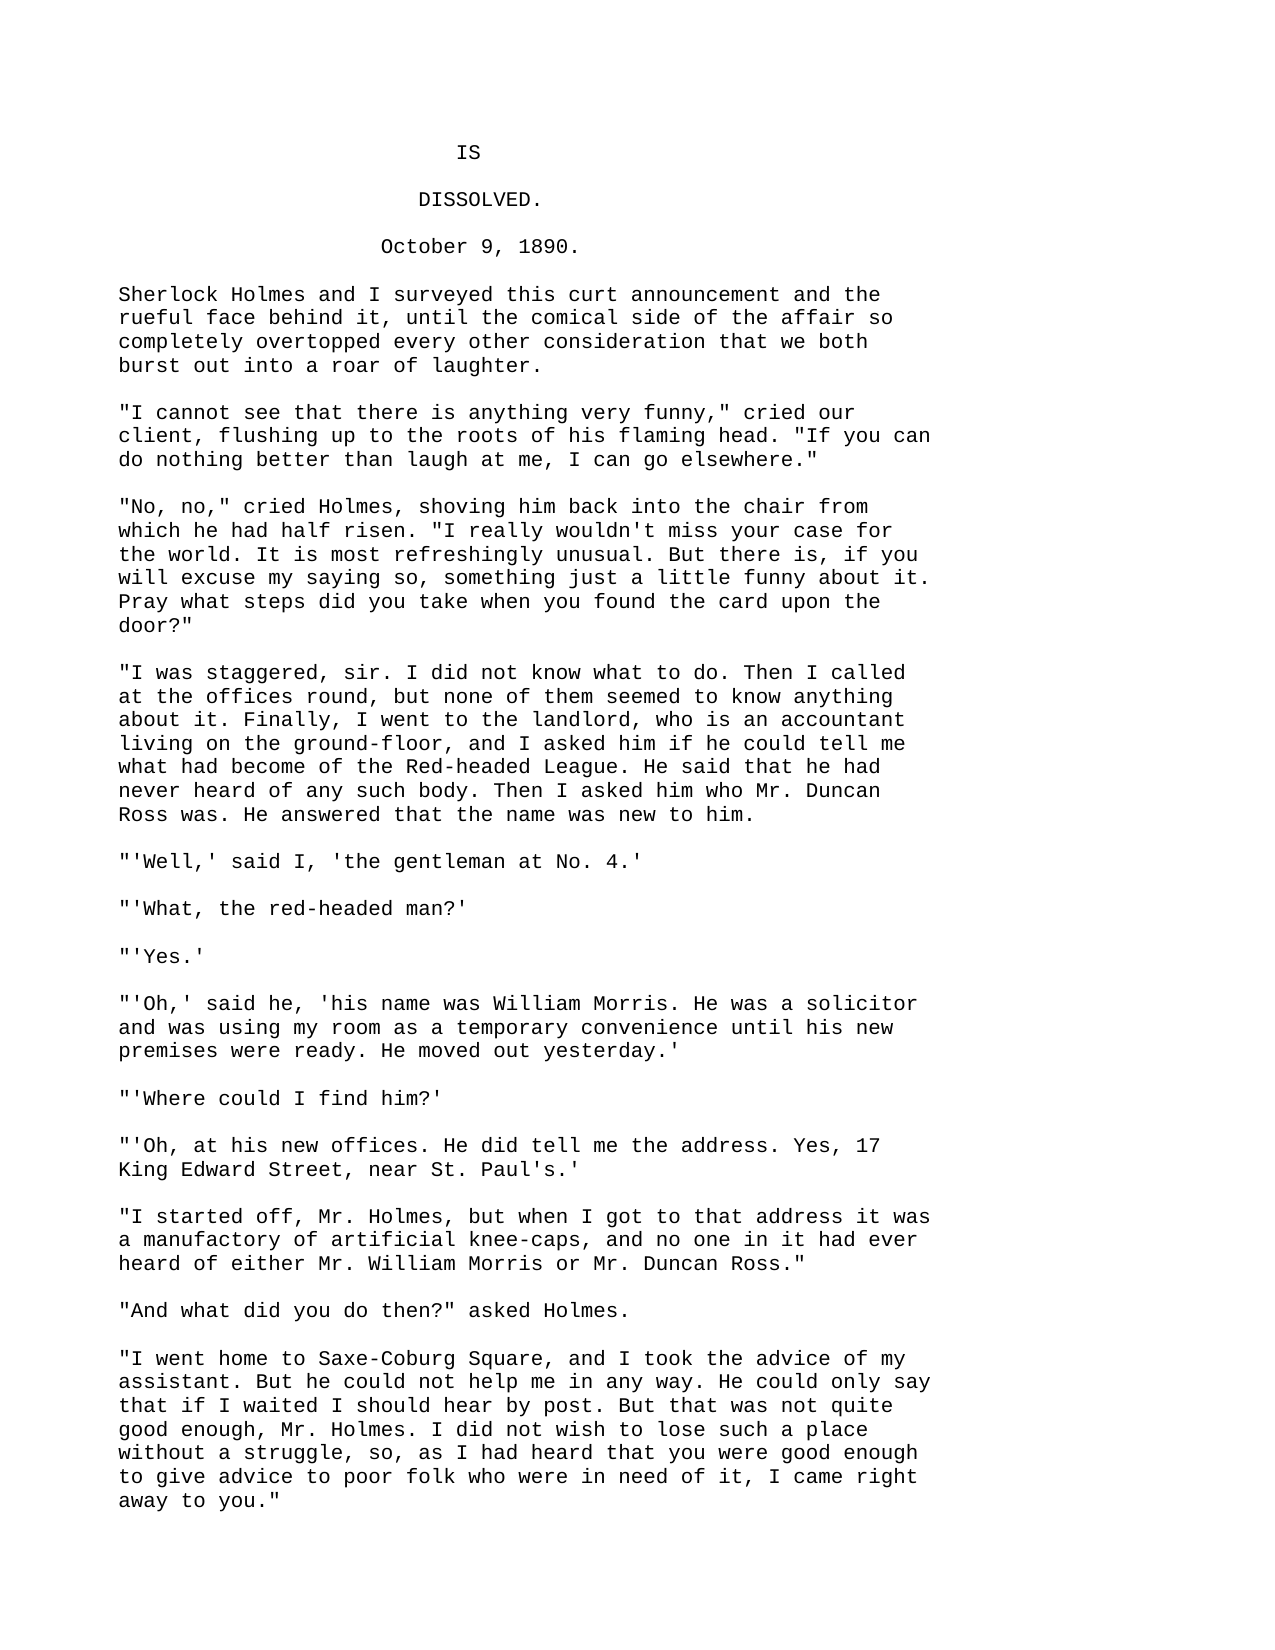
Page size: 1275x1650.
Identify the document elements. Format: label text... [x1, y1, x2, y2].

text "'Well,' said I, 'the gentleman at No. 4.' [118, 851, 1157, 875]
text "I cannot see that there is anything very funny," cried our [118, 402, 1157, 426]
text at the offices round, but none of them seemed to know anything [118, 686, 1157, 709]
text client, flushing up to the roots of his flaming head. "If you can [118, 426, 1157, 449]
text away to you." [118, 1489, 1157, 1513]
text assistant. But he could not help me in any way. He could only say [118, 1371, 1157, 1395]
text which he had half risen. "I really wouldn't miss your case for [118, 520, 1157, 544]
text door?" [118, 615, 1157, 638]
text without a struggle, so, as I had heard that you were good enough [118, 1442, 1157, 1466]
text do nothing better than laugh at me, I can go elsewhere." [118, 449, 1157, 473]
text "'Oh,' said he, 'his name was William Morris. He was a solicitor [118, 993, 1157, 1017]
text DISSOLVED. [118, 189, 1157, 213]
text Ross was. He answered that the name was new to him. [118, 804, 1157, 827]
text rueful face behind it, until the comical side of the affair so [118, 307, 1157, 331]
text King Edward Street, near St. Paul's.' [118, 1158, 1157, 1182]
text October 9, 1890. [118, 236, 1157, 260]
text completely overtopped every other consideration that we both [118, 331, 1157, 354]
text what had become of the Red-headed League. He said that he had [118, 757, 1157, 780]
text "I started off, Mr. Holmes, but when I got to that address it was [118, 1206, 1157, 1229]
text "And what did you do then?" asked Holmes. [118, 1300, 1157, 1324]
text and was using my room as a temporary convenience until his new [118, 1017, 1157, 1040]
text good enough, Mr. Holmes. I did not wish to lose such a place [118, 1419, 1157, 1442]
text that if I waited I should hear by post. But that was not quite [118, 1395, 1157, 1419]
text "I went home to Saxe-Coburg Square, and I took the advice of my [118, 1348, 1157, 1371]
text "'Yes.' [118, 946, 1157, 969]
text Pray what steps did you take when you found the card upon the [118, 591, 1157, 615]
text IS [118, 142, 1157, 165]
text a manufactory of artificial knee-caps, and no one in it had ever [118, 1229, 1157, 1253]
text "I was staggered, sir. I did not know what to do. Then I called [118, 662, 1157, 686]
text "'Where could I find him?' [118, 1088, 1157, 1111]
text "'What, the red-headed man?' [118, 898, 1157, 922]
text "'Oh, at his new offices. He did tell me the address. Yes, 17 [118, 1135, 1157, 1158]
text heard of either Mr. William Morris or Mr. Duncan Ross." [118, 1253, 1157, 1277]
text Sherlock Holmes and I surveyed this curt announcement and the [118, 284, 1157, 307]
text the world. It is most refreshingly unusual. But there is, if you [118, 544, 1157, 567]
text living on the ground-floor, and I asked him if he could tell me [118, 733, 1157, 757]
text premises were ready. He moved out yesterday.' [118, 1040, 1157, 1064]
text will excuse my saying so, something just a little funny about it. [118, 567, 1157, 591]
text about it. Finally, I went to the landlord, who is an accountant [118, 709, 1157, 733]
text to give advice to poor folk who were in need of it, I came right [118, 1466, 1157, 1489]
text "No, no," cried Holmes, shoving him back into the chair from [118, 496, 1157, 520]
text never heard of any such body. Then I asked him who Mr. Duncan [118, 780, 1157, 804]
text burst out into a roar of laughter. [118, 354, 1157, 378]
